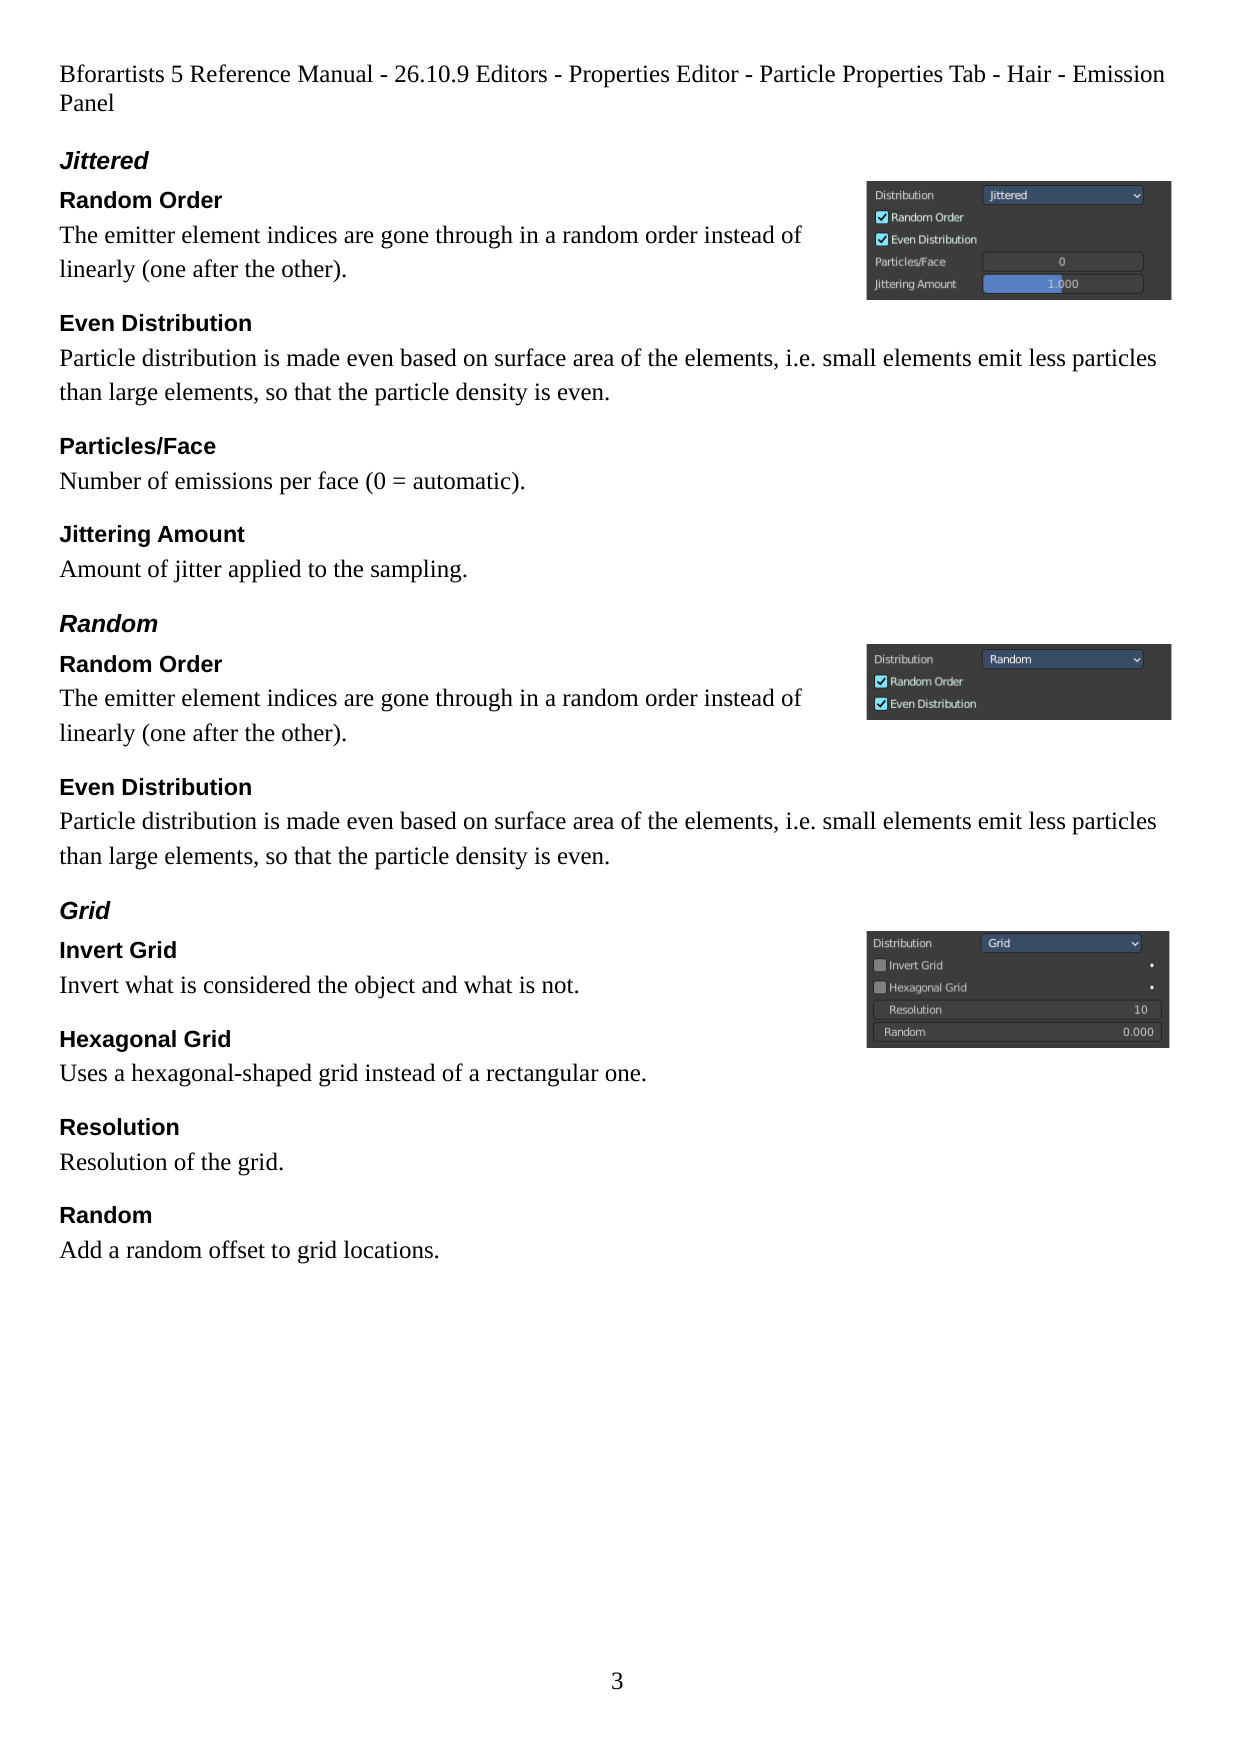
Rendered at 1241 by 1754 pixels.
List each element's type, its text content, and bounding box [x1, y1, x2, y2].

text Invert what is considered the object and what is not. [59, 970, 866, 999]
subtitle Random Order [59, 650, 866, 677]
subtitle Grid [59, 896, 1181, 924]
subtitle Invert Grid [59, 937, 866, 964]
subtitle Hexagonal Grid [59, 1025, 1181, 1052]
subtitle Even Distribution [59, 773, 1181, 800]
text Particle distribution is made even based on surface area of the elements, i.e. small elements emit less particles than large elements, so that the particle density is even. [59, 343, 1181, 406]
subtitle Random Order [59, 187, 866, 214]
text Uses a hexagonal-shaped grid instead of a rectangular one. [59, 1058, 1181, 1087]
subtitle Jittered [59, 146, 1181, 174]
subtitle Resolution [59, 1114, 1181, 1141]
subtitle [1172, 187, 1181, 214]
text Add a random offset to grid locations. [59, 1235, 1181, 1264]
text Resolution of the grid. [59, 1147, 1181, 1176]
subtitle Jittering Amount [59, 521, 1181, 548]
picture [866, 931, 1170, 1048]
subtitle [1170, 937, 1181, 964]
text The emitter element indices are gone through in a random order instead of linearly (one after the other). [59, 220, 866, 283]
text The emitter element indices are gone through in a random order instead of linearly (one after the other). [59, 683, 1181, 747]
subtitle [1172, 650, 1181, 677]
text Number of emissions per face (0 = automatic). [59, 466, 1181, 494]
subtitle Random [59, 1202, 1181, 1229]
subtitle Particles/Face [59, 433, 1181, 459]
picture [866, 181, 1172, 300]
text Amount of jitter applied to the sampling. [59, 554, 1181, 583]
subtitle Even Distribution [59, 310, 1181, 337]
subtitle Random [59, 609, 1181, 638]
text Particle distribution is made even based on surface area of the elements, i.e. small elements emit less particles than large elements, so that the particle density is even. [59, 806, 1181, 869]
picture [866, 644, 1172, 720]
